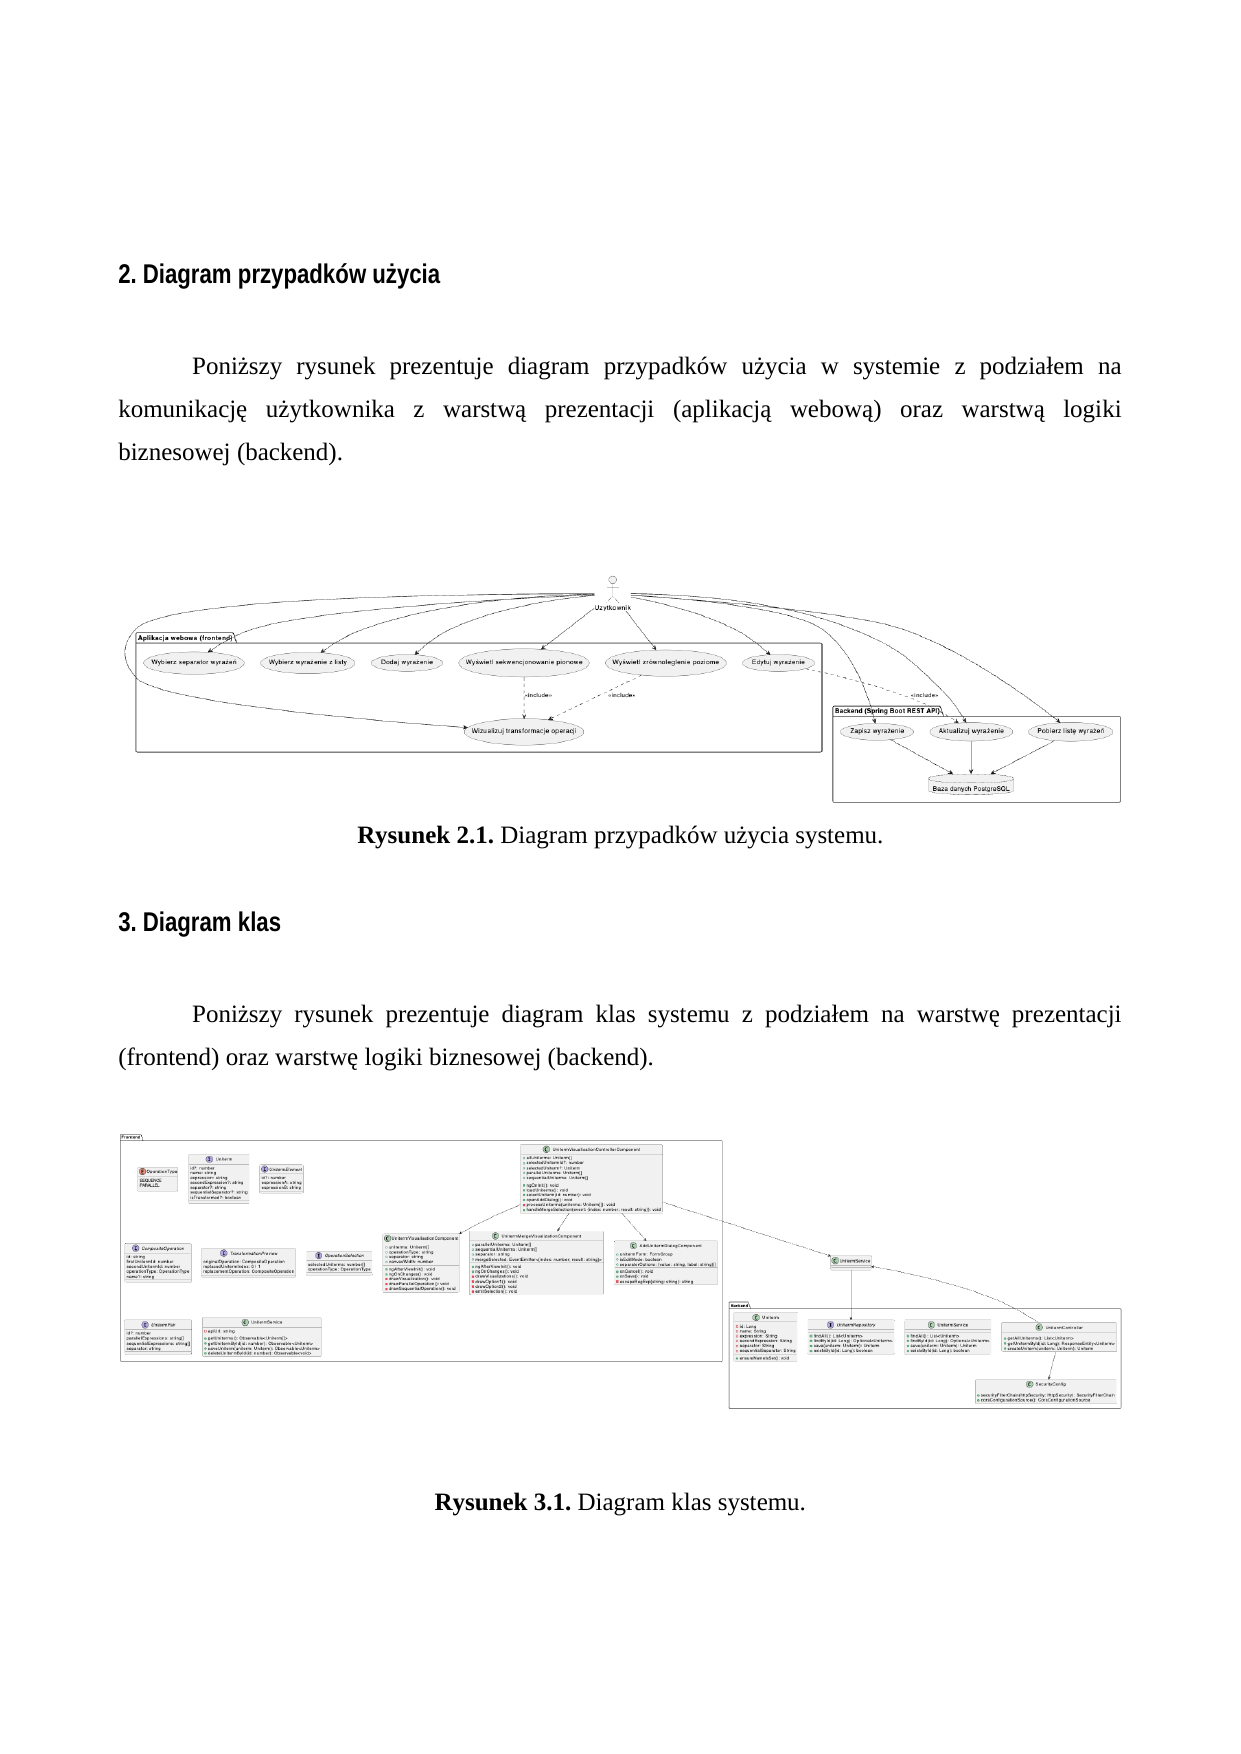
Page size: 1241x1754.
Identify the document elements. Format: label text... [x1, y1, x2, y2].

subtitle 2. Diagram przypadków użycia [118, 258, 1122, 289]
picture [118, 573, 1123, 805]
subtitle 3. Diagram klas [118, 906, 1122, 937]
text Poniższy rysunek prezentuje diagram klas systemu z podziałem na warstwę prezentacji (frontend) oraz warstwę logiki biznesowej (backend). [118, 999, 1122, 1071]
text Poniższy rysunek prezentuje diagram przypadków użycia w systemie z podziałem na komunikację użytkownika z warstwą prezentacji (aplikacją webową) oraz warstwą logiki biznesowej (backend). [118, 351, 1122, 466]
text Rysunek 3.1. Diagram klas systemu. [118, 1487, 1122, 1516]
picture [118, 1132, 1123, 1410]
text Rysunek 2.1. Diagram przypadków użycia systemu. [118, 820, 1122, 849]
